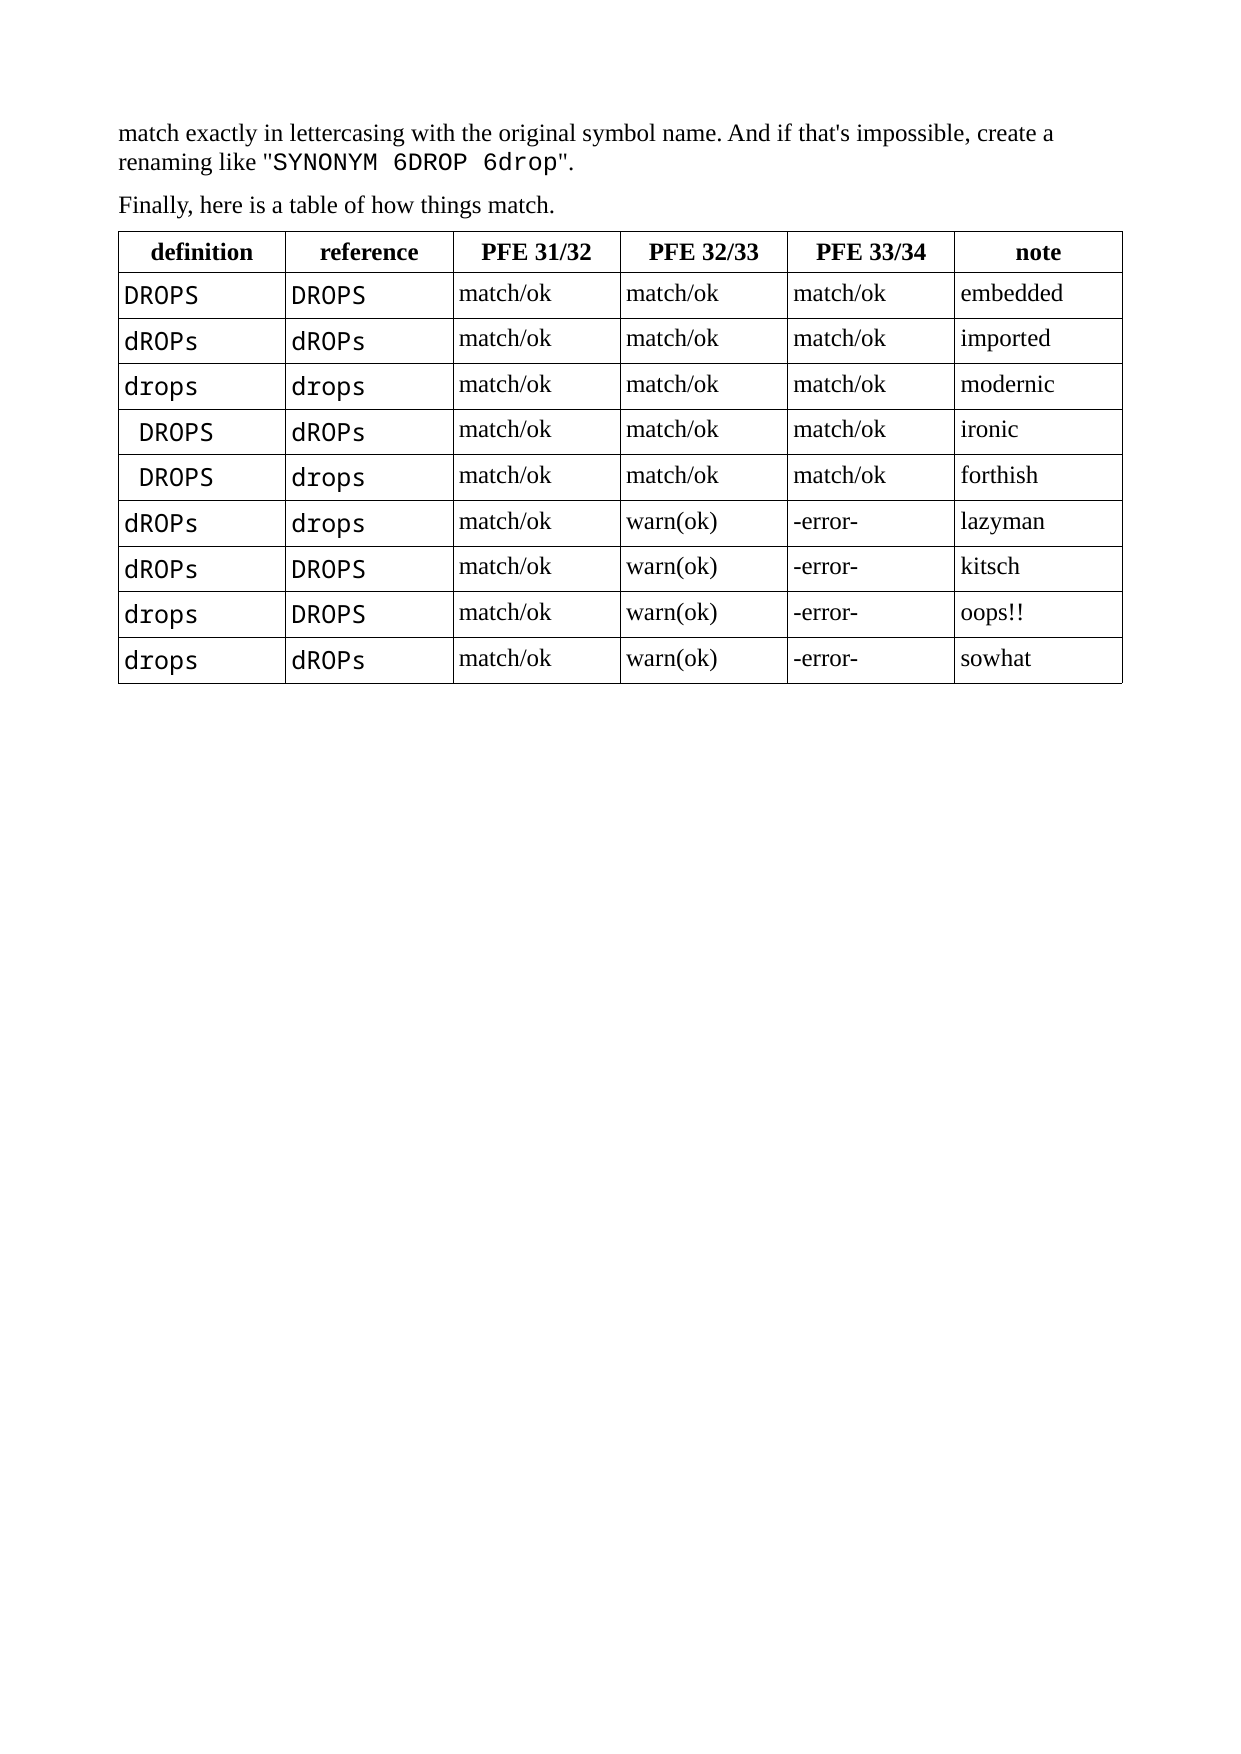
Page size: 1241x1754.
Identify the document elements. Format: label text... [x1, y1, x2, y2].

table_header PFE 32/33 [621, 232, 787, 272]
table_cell match/ok [454, 592, 620, 637]
table_header PFE 33/34 [788, 232, 954, 272]
table_cell DROPS [119, 455, 285, 500]
table_cell match/ok [454, 410, 620, 454]
table_cell drops [119, 638, 285, 682]
table_cell dROPs [119, 501, 285, 546]
table_cell match/ok [621, 455, 787, 500]
table_header reference [286, 232, 453, 272]
table_cell -error- [788, 501, 954, 546]
table_cell match/ok [621, 410, 787, 454]
table_cell oops!! [955, 592, 1122, 637]
table_cell match/ok [454, 547, 620, 591]
table_cell -error- [788, 592, 954, 637]
table_cell warn(ok) [621, 638, 787, 682]
table_cell -error- [788, 547, 954, 591]
table_cell match/ok [788, 455, 954, 500]
table_cell match/ok [621, 364, 787, 409]
table_header note [955, 232, 1122, 272]
table_cell embedded [955, 273, 1122, 317]
table_cell match/ok [788, 319, 954, 363]
table_cell dROPs [286, 410, 453, 454]
table_cell DROPS [119, 410, 285, 454]
table_cell dROPs [119, 319, 285, 363]
table_cell DROPS [286, 592, 453, 637]
text Finally, here is a table of how things match. [118, 190, 1122, 219]
table_cell match/ok [788, 273, 954, 317]
table_cell drops [119, 592, 285, 637]
table_cell dROPs [286, 319, 453, 363]
table_cell lazyman [955, 501, 1122, 546]
table_cell match/ok [788, 364, 954, 409]
table_cell ironic [955, 410, 1122, 454]
text match exactly in lettercasing with the original symbol name. And if that's impossible, create a renaming like "SYNONYM 6DROP 6drop". [118, 118, 1122, 178]
table_cell match/ok [454, 319, 620, 363]
table_cell match/ok [454, 501, 620, 546]
table_cell drops [286, 501, 453, 546]
table_cell dROPs [286, 638, 453, 682]
table_cell imported [955, 319, 1122, 363]
table_cell match/ok [454, 364, 620, 409]
table_cell warn(ok) [621, 547, 787, 591]
table_cell match/ok [621, 319, 787, 363]
table_cell dROPs [119, 547, 285, 591]
table_header PFE 31/32 [454, 232, 620, 272]
table_cell -error- [788, 638, 954, 682]
table_cell DROPS [119, 273, 285, 317]
table_cell drops [119, 364, 285, 409]
table_cell drops [286, 455, 453, 500]
table_cell match/ok [454, 273, 620, 317]
table_cell modernic [955, 364, 1122, 409]
table_header definition [119, 232, 285, 272]
table_cell match/ok [621, 273, 787, 317]
table_cell warn(ok) [621, 501, 787, 546]
table_cell match/ok [788, 410, 954, 454]
table_cell match/ok [454, 638, 620, 682]
table_cell DROPS [286, 547, 453, 591]
table_cell sowhat [955, 638, 1122, 682]
table_cell warn(ok) [621, 592, 787, 637]
table_cell kitsch [955, 547, 1122, 591]
table_cell DROPS [286, 273, 453, 317]
table_cell match/ok [454, 455, 620, 500]
table_cell forthish [955, 455, 1122, 500]
table_cell drops [286, 364, 453, 409]
